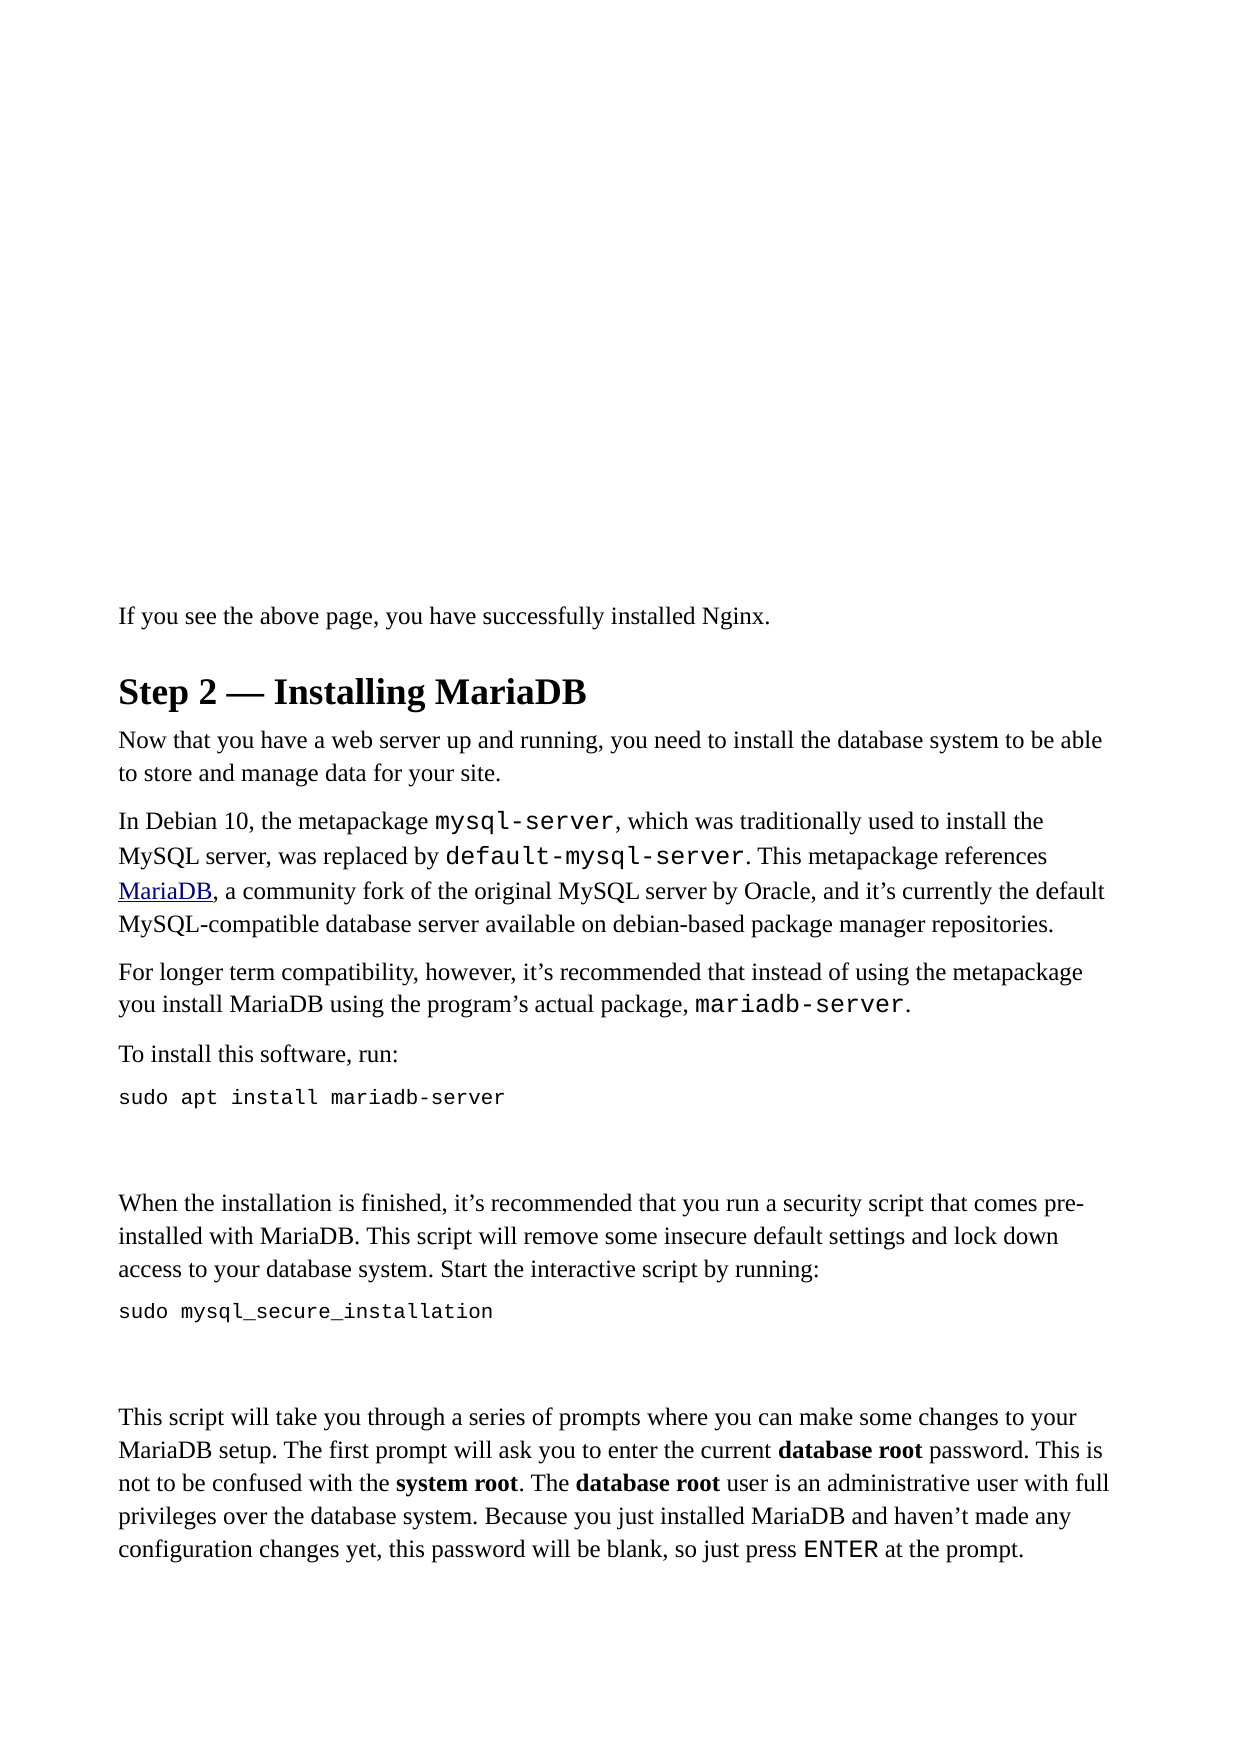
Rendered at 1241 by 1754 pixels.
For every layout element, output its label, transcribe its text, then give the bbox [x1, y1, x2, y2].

text sudo apt install mariadb-server [118, 1087, 1122, 1111]
text Now that you have a web server up and running, you need to install the database system to be able to store and manage data for your site. [118, 725, 1122, 787]
text For longer term compatibility, however, it’s recommended that instead of using the metapackage you install MariaDB using the program’s actual package, mariadb-server. [118, 957, 1122, 1020]
text This script will take you through a series of prompts where you can make some changes to your MariaDB setup. The first prompt will ask you to enter the current database root password. This is not to be confused with the system root. The database root user is an administrative user with full privileges over the database system. Because you just installed MariaDB and haven’t made any configuration changes yet, this password will be blank, so just press ENTER at the prompt. [118, 1402, 1122, 1565]
text sudo mysql_secure_installation [118, 1302, 1122, 1325]
text When the installation is finished, it’s recommended that you run a security script that comes pre-installed with MariaDB. This script will remove some insecure default settings and lock down access to your database system. Start the interactive script by running: [118, 1188, 1122, 1283]
subtitle Step 2 — Installing MariaDB [118, 669, 1122, 713]
text If you see the above page, you have successfully installed Nginx. [118, 601, 1122, 630]
text In Debian 10, the metapackage mysql-server, which was traditionally used to install the MySQL server, was replaced by default-mysql-server. This metapackage references MariaDB, a community fork of the original MySQL server by Oracle, and it’s currently the default MySQL-compatible database server available on debian-based package manager repositories. [118, 806, 1122, 938]
text To install this software, run: [118, 1039, 1122, 1068]
